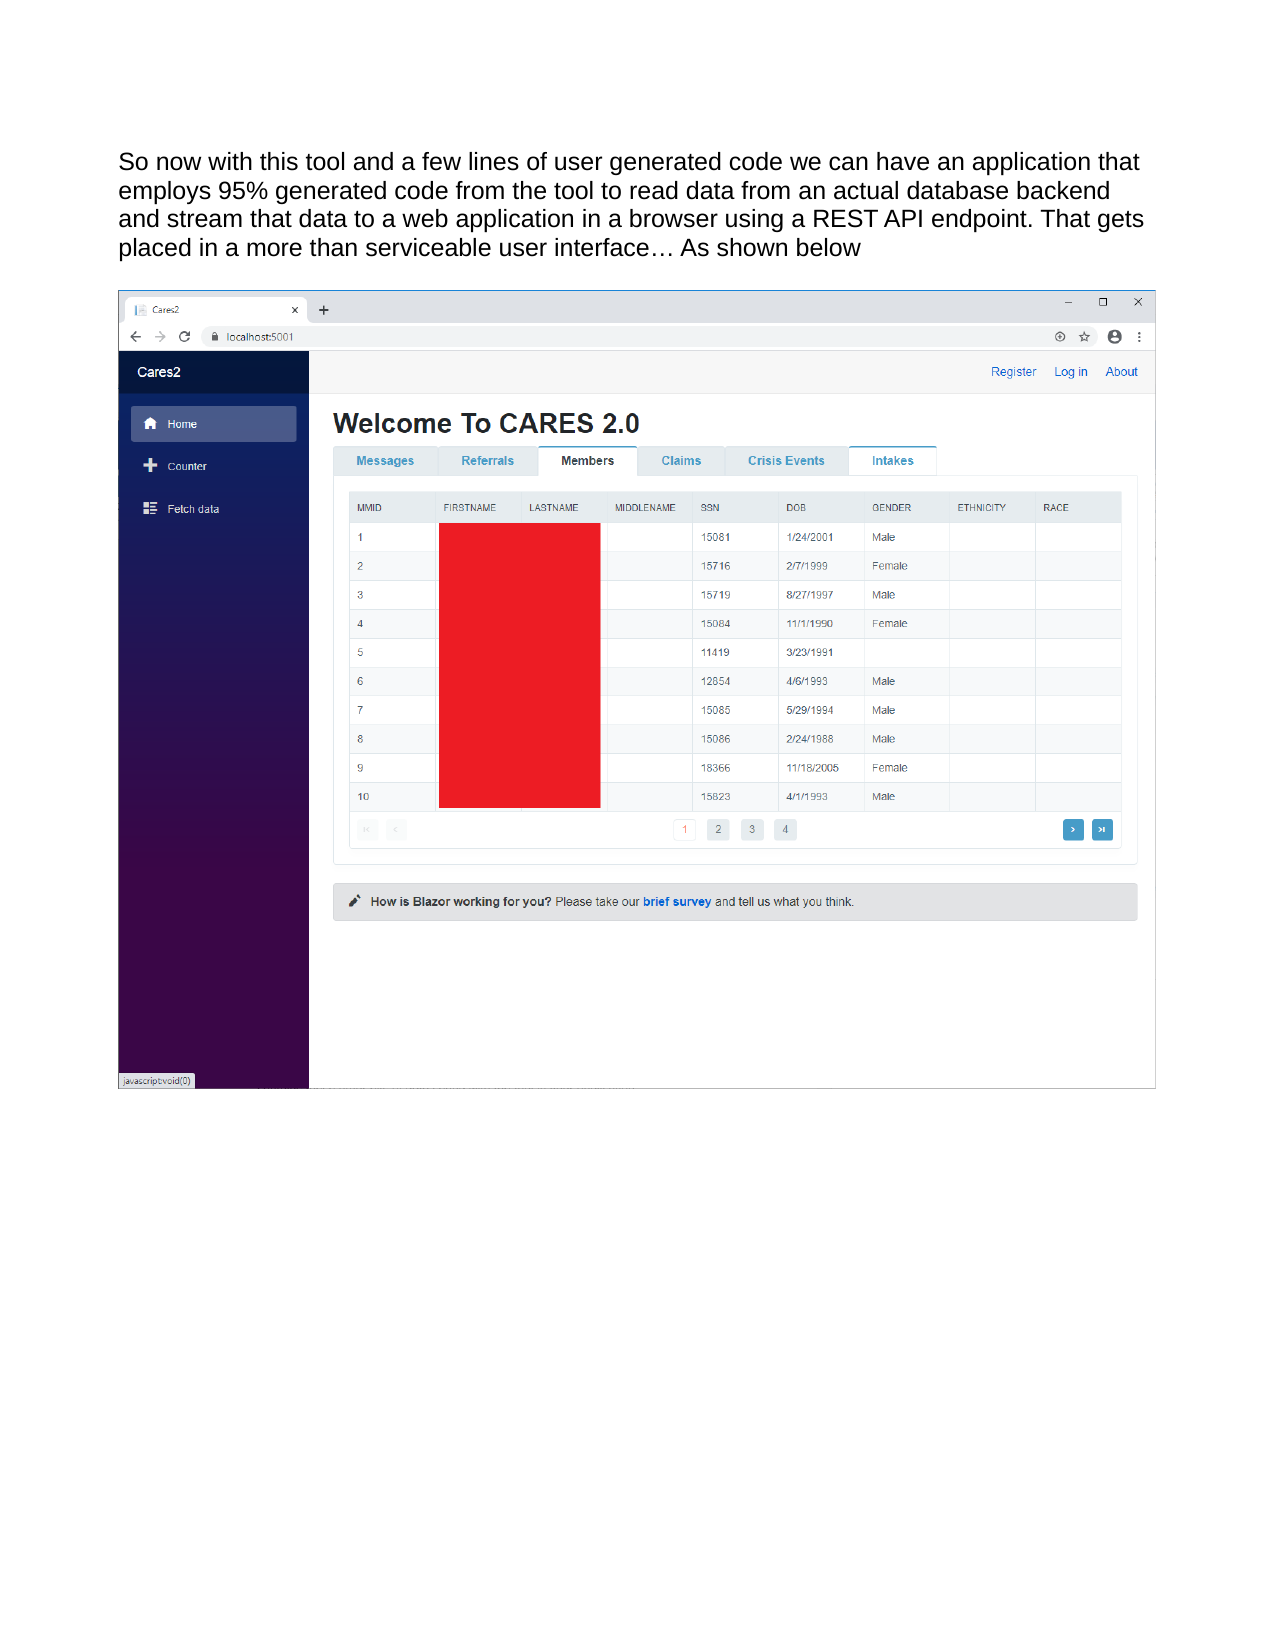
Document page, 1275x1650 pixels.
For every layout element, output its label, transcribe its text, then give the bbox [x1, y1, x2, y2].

text So now with this tool and a few lines of user generated code we can have an application that employs 95% generated code from the tool to read data from an actual database backend and stream that data to a web application in a browser using a REST API endpoint. That gets placed in a more than serviceable user interface… As shown below [118, 147, 1157, 262]
